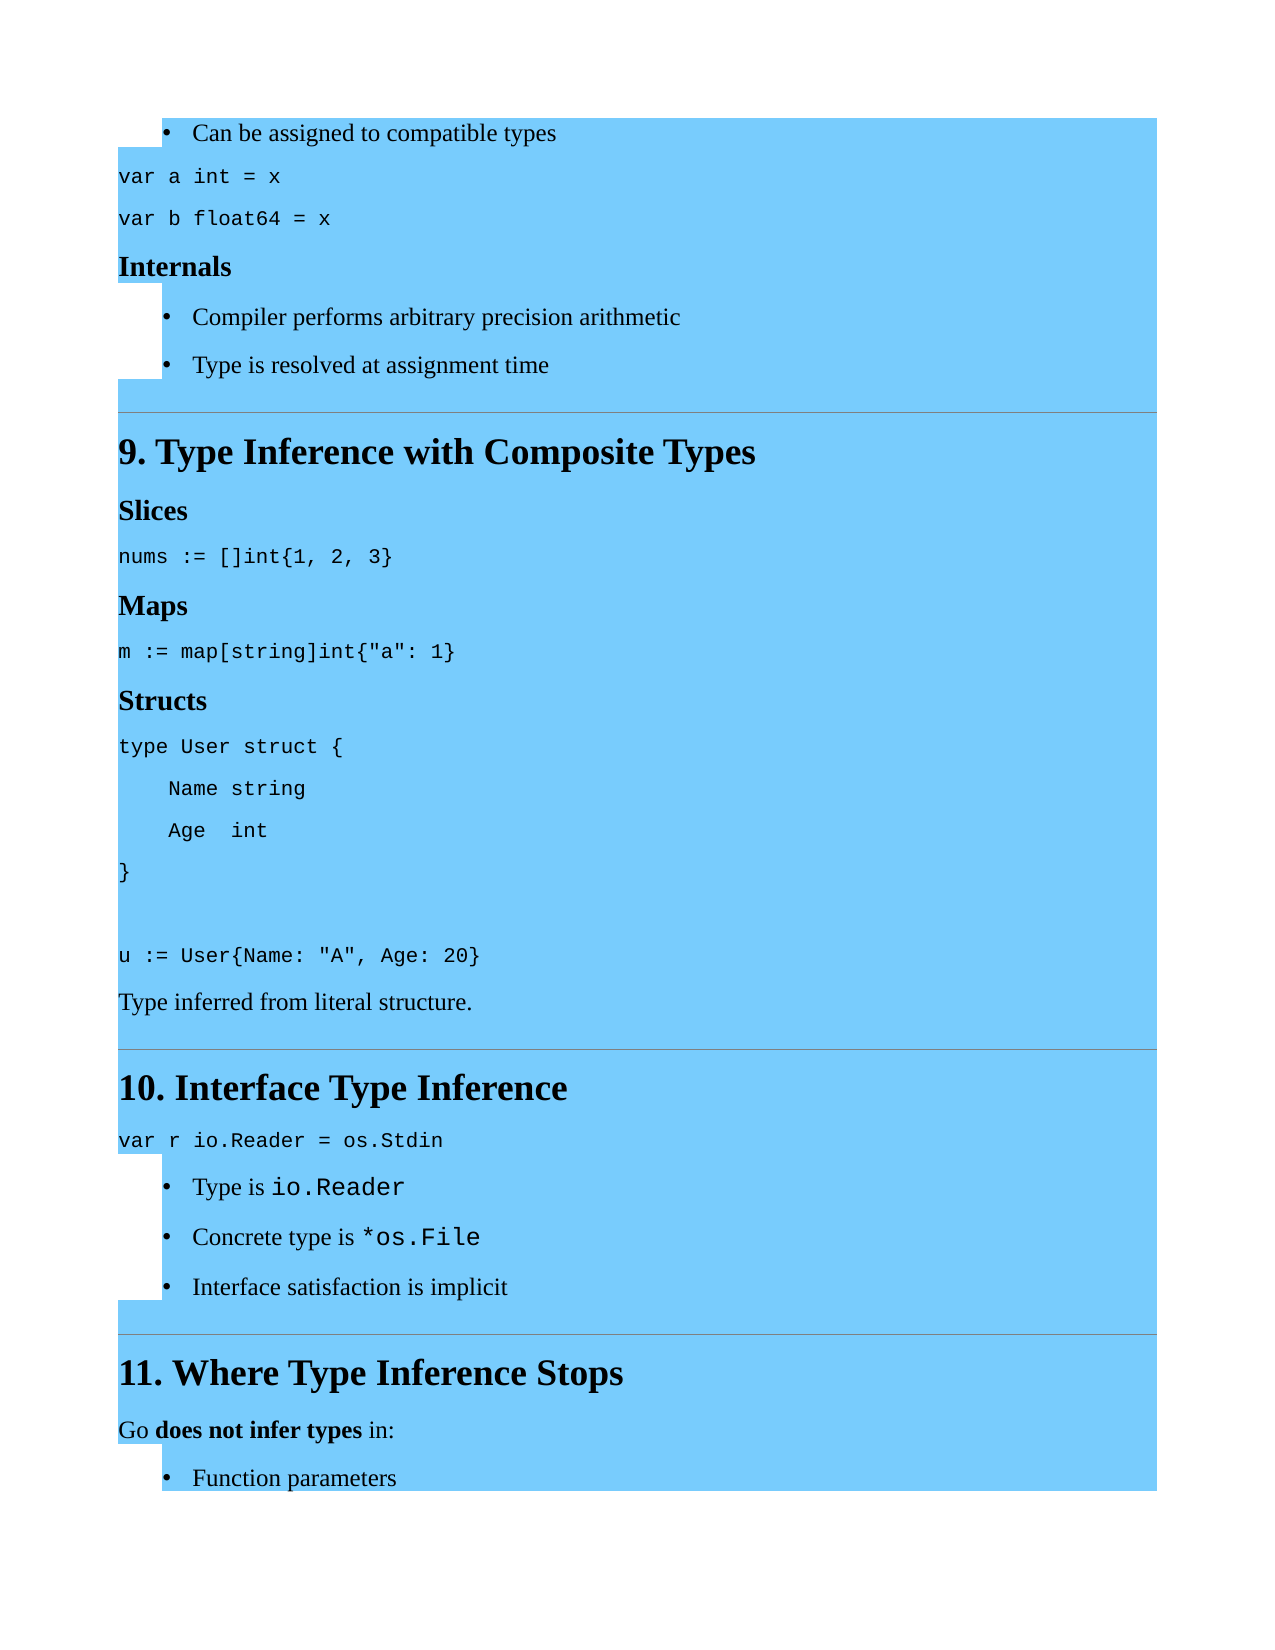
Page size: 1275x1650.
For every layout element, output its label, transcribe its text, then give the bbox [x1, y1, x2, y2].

subtitle Maps [118, 588, 1157, 622]
list Can be assigned to compatible types [162, 118, 1157, 147]
text Name string [118, 778, 1157, 802]
text var a int = x [118, 166, 1157, 189]
list Concrete type is *os.File [162, 1222, 1157, 1253]
text type User struct { [118, 736, 1157, 760]
text var b float64 = x [118, 207, 1157, 231]
text Type inferred from literal structure. [118, 987, 1157, 1016]
list Type is resolved at assignment time [162, 350, 1157, 379]
text u := User{Name: "A", Age: 20} [118, 945, 1157, 969]
subtitle 9. Type Inference with Composite Types [118, 429, 1157, 472]
text } [118, 861, 1157, 885]
list Type is io.Reader [162, 1172, 1157, 1203]
subtitle Slices [118, 493, 1157, 527]
text m := map[string]int{"a": 1} [118, 641, 1157, 665]
text Age int [118, 820, 1157, 843]
subtitle 10. Interface Type Inference [118, 1066, 1157, 1109]
list Function parameters [162, 1463, 1157, 1491]
subtitle Structs [118, 683, 1157, 717]
text nums := []int{1, 2, 3} [118, 546, 1157, 570]
text var r io.Reader = os.Stdin [118, 1130, 1157, 1154]
subtitle Internals [118, 249, 1157, 283]
list Compiler performs arbitrary precision arithmetic [162, 302, 1157, 331]
text Go does not infer types in: [118, 1415, 1157, 1444]
subtitle 11. Where Type Inference Stops [118, 1351, 1157, 1394]
list Interface satisfaction is implicit [162, 1272, 1157, 1301]
